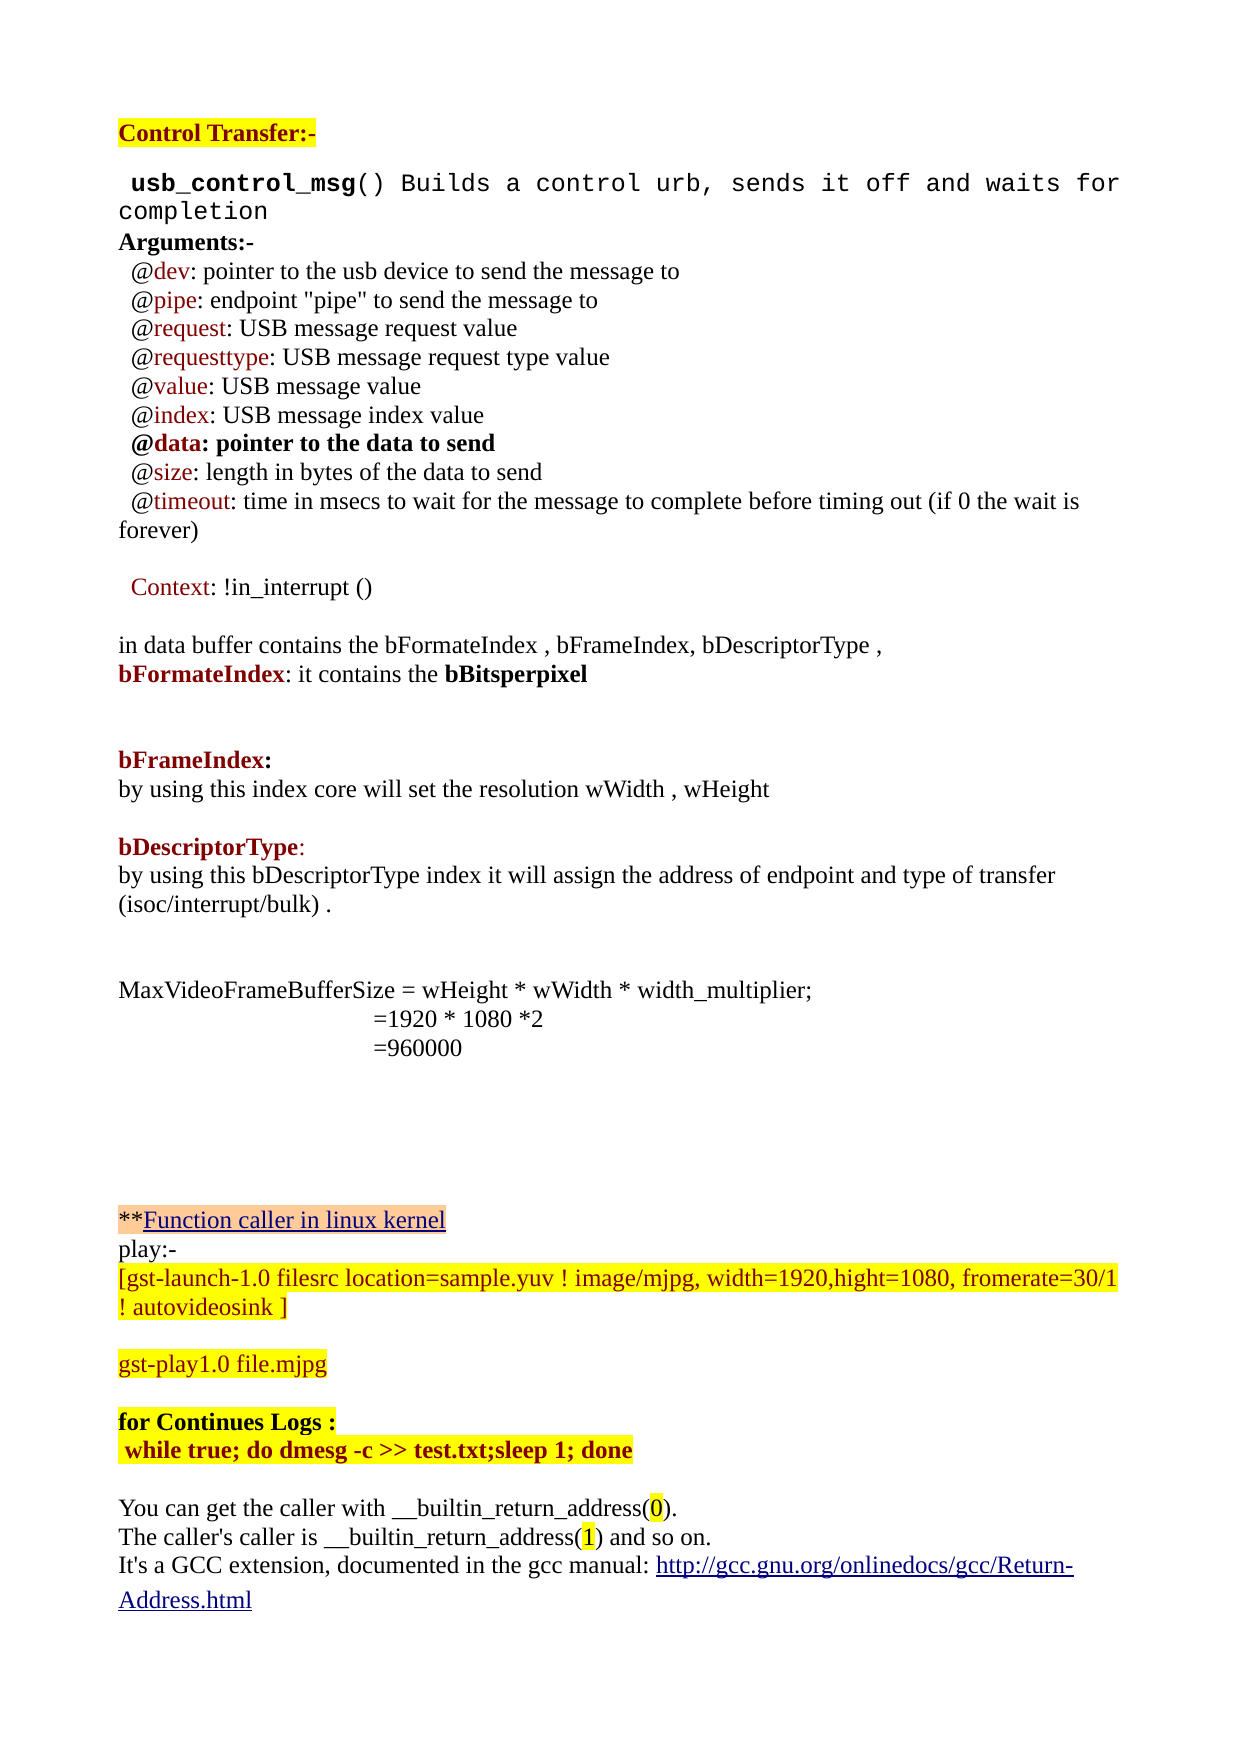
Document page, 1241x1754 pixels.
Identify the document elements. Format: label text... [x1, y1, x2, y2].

text Control Transfer:- [118, 118, 1122, 147]
text @request: USB message request value [118, 313, 1122, 342]
text @index: USB message index value [118, 400, 1122, 428]
text Context: !in_interrupt () [118, 572, 1122, 601]
text @size: length in bytes of the data to send [118, 457, 1122, 486]
text by using this index core will set the resolution wWidth , wHeight [118, 774, 1122, 803]
text @value: USB message value [118, 371, 1122, 400]
text play:- [118, 1234, 1122, 1263]
text bDescriptorType: [118, 832, 1122, 860]
text while true; do dmesg -c >> test.txt;sleep 1; done [118, 1435, 1122, 1464]
text usb_control_msg() Builds a control urb, sends it off and waits for completion [118, 171, 1122, 227]
text The caller's caller is __builtin_return_address(1) and so on. [118, 1522, 1122, 1550]
text @dev: pointer to the usb device to send the message to [118, 256, 1122, 285]
text =960000 [118, 1033, 1122, 1062]
text [gst-launch-1.0 filesrc location=sample.yuv ! image/mjpg, width=1920,hight=1080, fromerate=30/1 ! autovideosink ] [118, 1263, 1122, 1320]
text **Function caller in linux kernel [118, 1205, 1122, 1234]
text @timeout: time in msecs to wait for the message to complete before timing out (if 0 the wait is forever) [118, 486, 1122, 543]
text in data buffer contains the bFormateIndex , bFrameIndex, bDescriptorType , [118, 630, 1122, 659]
text Arguments:- [118, 227, 1122, 256]
text by using this bDescriptorType index it will assign the address of endpoint and type of transfer (isoc/interrupt/bulk) . [118, 860, 1122, 918]
text =1920 * 1080 *2 [118, 1004, 1122, 1033]
text @requesttype: USB message request type value [118, 342, 1122, 371]
text gst-play1.0 file.mjpg [118, 1349, 1122, 1378]
text for Continues Logs : [118, 1407, 1122, 1435]
text bFormateIndex: it contains the bBitsperpixel [118, 659, 1122, 688]
text @pipe: endpoint "pipe" to send the message to [118, 285, 1122, 313]
text You can get the caller with __builtin_return_address(0). [118, 1493, 1122, 1522]
text @data: pointer to the data to send [118, 428, 1122, 457]
text MaxVideoFrameBufferSize = wHeight * wWidth * width_multiplier; [118, 975, 1122, 1004]
text bFrameIndex: [118, 745, 1122, 774]
text It's a GCC extension, documented in the gcc manual: http://gcc.gnu.org/onlinedocs/gcc/Return-Address.html [118, 1550, 1122, 1614]
